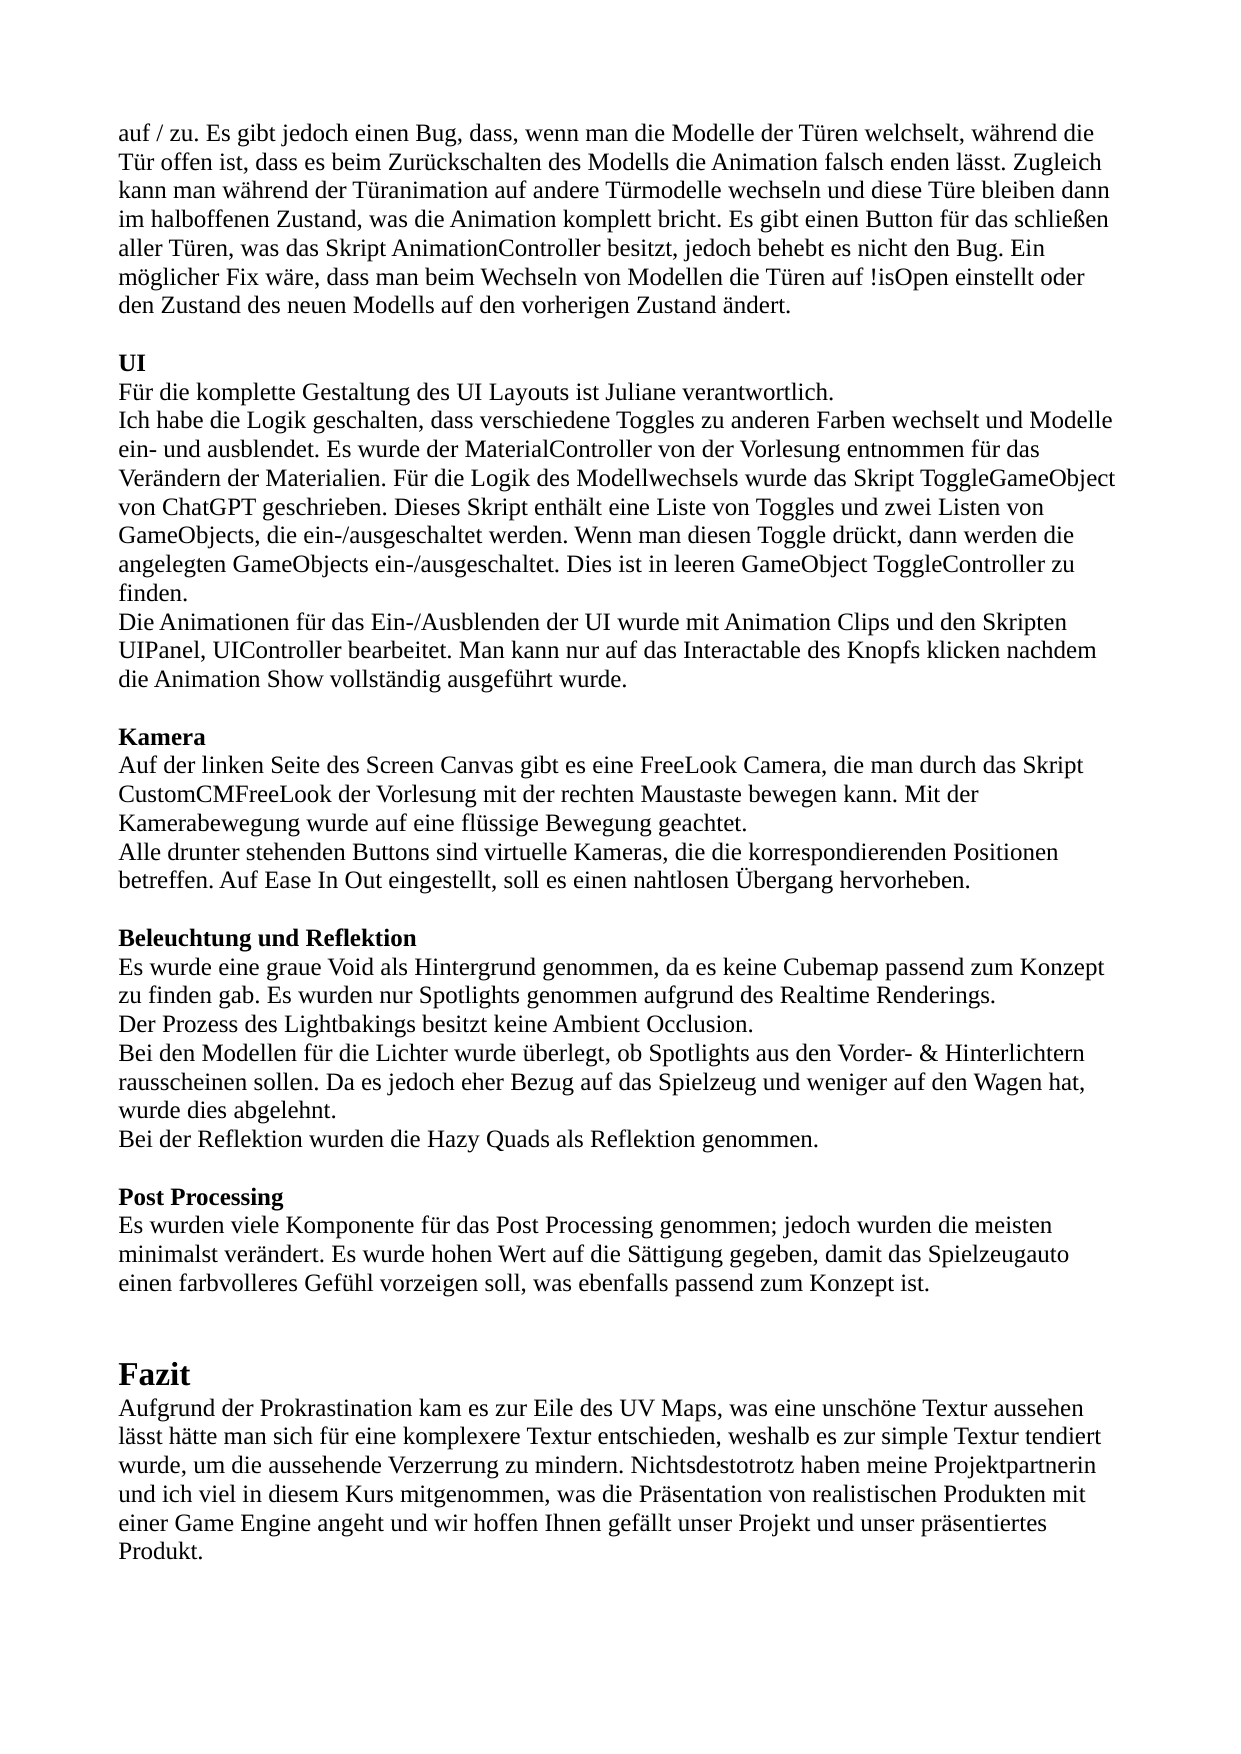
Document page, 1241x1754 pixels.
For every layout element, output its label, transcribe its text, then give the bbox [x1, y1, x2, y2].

text Der Prozess des Lightbakings besitzt keine Ambient Occlusion. [118, 1009, 1122, 1038]
text Kamera [118, 722, 1122, 751]
text Bei den Modellen für die Lichter wurde überlegt, ob Spotlights aus den Vorder- & Hinterlichtern rausscheinen sollen. Da es jedoch eher Bezug auf das Spielzeug und weniger auf den Wagen hat, wurde dies abgelehnt. [118, 1038, 1122, 1124]
text Es wurden viele Komponente für das Post Processing genommen; jedoch wurden die meisten minimalst verändert. Es wurde hohen Wert auf die Sättigung gegeben, damit das Spielzeugauto einen farbvolleres Gefühl vorzeigen soll, was ebenfalls passend zum Konzept ist. [118, 1211, 1122, 1297]
text Alle drunter stehenden Buttons sind virtuelle Kameras, die die korrespondierenden Positionen betreffen. Auf Ease In Out eingestellt, soll es einen nahtlosen Übergang hervorheben. [118, 837, 1122, 894]
text UI [118, 348, 1122, 377]
text Aufgrund der Prokrastination kam es zur Eile des UV Maps, was eine unschöne Textur aussehen lässt hätte man sich für eine komplexere Textur entschieden, weshalb es zur simple Textur tendiert wurde, um die aussehende Verzerrung zu mindern. Nichtsdestotrotz haben meine Projektpartnerin und ich viel in diesem Kurs mitgenommen, was die Präsentation von realistischen Produkten mit einer Game Engine angeht und wir hoffen Ihnen gefällt unser Projekt und unser präsentiertes Produkt. [118, 1393, 1122, 1565]
text Auf der linken Seite des Screen Canvas gibt es eine FreeLook Camera, die man durch das Skript CustomCMFreeLook der Vorlesung mit der rechten Maustaste bewegen kann. Mit der Kamerabewegung wurde auf eine flüssige Bewegung geachtet. [118, 751, 1122, 837]
text Fazit [118, 1354, 1122, 1393]
text Für die komplette Gestaltung des UI Layouts ist Juliane verantwortlich. [118, 377, 1122, 406]
text Beleuchtung und Reflektion [118, 923, 1122, 952]
text Bei der Reflektion wurden die Hazy Quads als Reflektion genommen. [118, 1124, 1122, 1153]
text Ich habe die Logik geschalten, dass verschiedene Toggles zu anderen Farben wechselt und Modelle ein- und ausblendet. Es wurde der MaterialController von der Vorlesung entnommen für das Verändern der Materialien. Für die Logik des Modellwechsels wurde das Skript ToggleGameObject von ChatGPT geschrieben. Dieses Skript enthält eine Liste von Toggles und zwei Listen von GameObjects, die ein-/ausgeschaltet werden. Wenn man diesen Toggle drückt, dann werden die angelegten GameObjects ein-/ausgeschaltet. Dies ist in leeren GameObject ToggleController zu finden. [118, 406, 1122, 607]
text Es wurde eine graue Void als Hintergrund genommen, da es keine Cubemap passend zum Konzept zu finden gab. Es wurden nur Spotlights genommen aufgrund des Realtime Renderings. [118, 952, 1122, 1009]
text Die Animationen für das Ein-/Ausblenden der UI wurde mit Animation Clips und den Skripten UIPanel, UIController bearbeitet. Man kann nur auf das Interactable des Knopfs klicken nachdem die Animation Show vollständig ausgeführt wurde. [118, 607, 1122, 693]
text auf / zu. Es gibt jedoch einen Bug, dass, wenn man die Modelle der Türen welchselt, während die Tür offen ist, dass es beim Zurückschalten des Modells die Animation falsch enden lässt. Zugleich kann man während der Türanimation auf andere Türmodelle wechseln und diese Türe bleiben dann im halboffenen Zustand, was die Animation komplett bricht. Es gibt einen Button für das schließen aller Türen, was das Skript AnimationController besitzt, jedoch behebt es nicht den Bug. Ein möglicher Fix wäre, dass man beim Wechseln von Modellen die Türen auf !isOpen einstellt oder den Zustand des neuen Modells auf den vorherigen Zustand ändert. [118, 118, 1122, 319]
text Post Processing [118, 1182, 1122, 1211]
